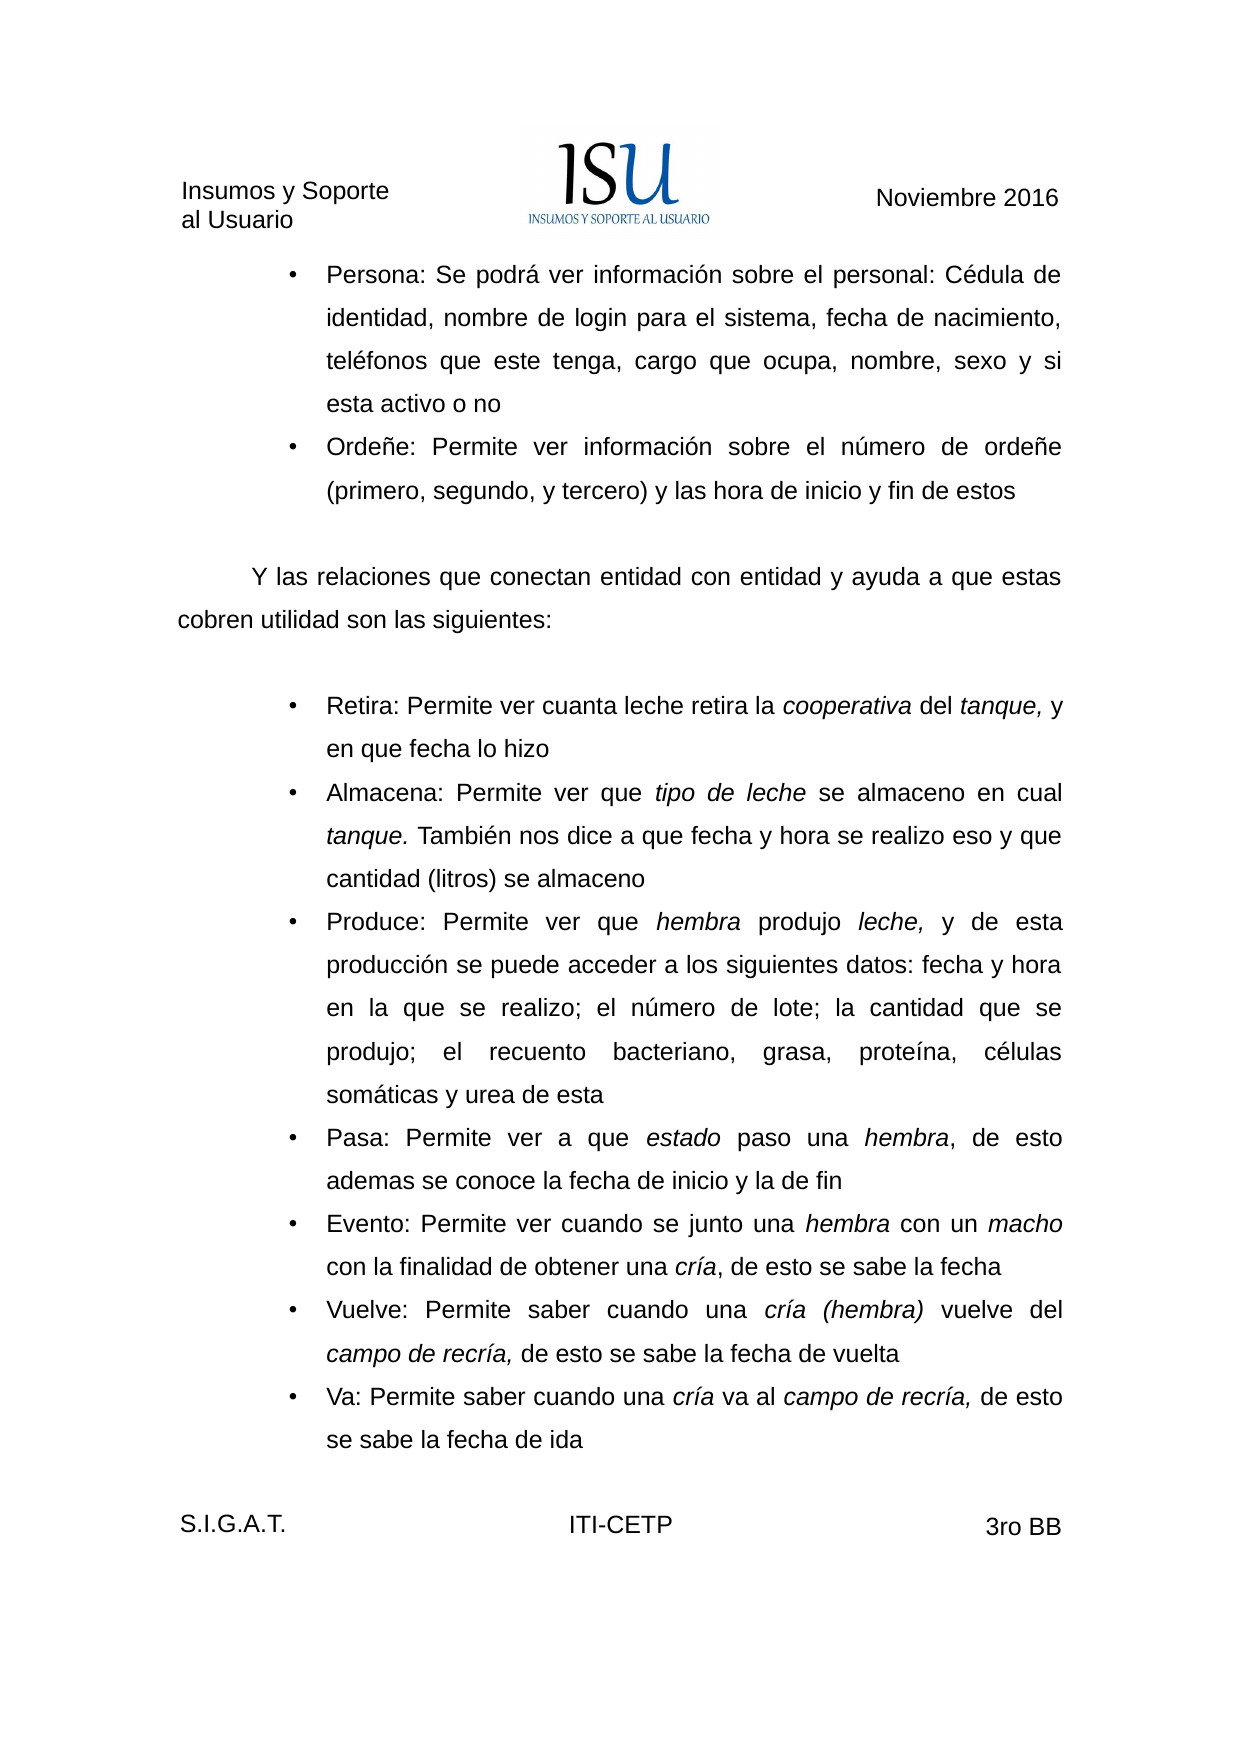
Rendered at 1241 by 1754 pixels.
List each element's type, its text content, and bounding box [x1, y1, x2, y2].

list Ordeñe: Permite ver información sobre el número de ordeñe (primero, segundo, y tercero) y las hora de inicio y fin de estos [288, 432, 1063, 504]
list Evento: Permite ver cuando se junto una hembra con un macho con la finalidad de obtener una cría, de esto se sabe la fecha [288, 1209, 1063, 1281]
list Pasa: Permite ver a que estado paso una hembra, de esto ademas se conoce la fecha de inicio y la de fin [288, 1123, 1063, 1195]
list Produce: Permite ver que hembra produjo leche, y de esta producción se puede acceder a los siguientes datos: fecha y hora en la que se realizo; el número de lote; la cantidad que se produjo; el recuento bacteriano, grasa, proteína, células somáticas y urea de esta [288, 907, 1063, 1108]
picture [517, 125, 723, 239]
text Y las relaciones que conectan entidad con entidad y ayuda a que estas cobren utilidad son las siguientes: [177, 562, 1063, 634]
list Persona: Se podrá ver información sobre el personal: Cédula de identidad, nombre de login para el sistema, fecha de nacimiento, teléfonos que este tenga, cargo que ocupa, nombre, sexo y si esta activo o no [288, 260, 1063, 418]
list Vuelve: Permite saber cuando una cría (hembra) vuelve del campo de recría, de esto se sabe la fecha de vuelta [288, 1296, 1063, 1367]
list Va: Permite saber cuando una cría va al campo de recría, de esto se sabe la fecha de ida [288, 1382, 1063, 1454]
list Almacena: Permite ver que tipo de leche se almaceno en cual tanque. También nos dice a que fecha y hora se realizo eso y que cantidad (litros) se almaceno [288, 778, 1063, 893]
list Retira: Permite ver cuanta leche retira la cooperativa del tanque, y en que fecha lo hizo [288, 691, 1063, 763]
